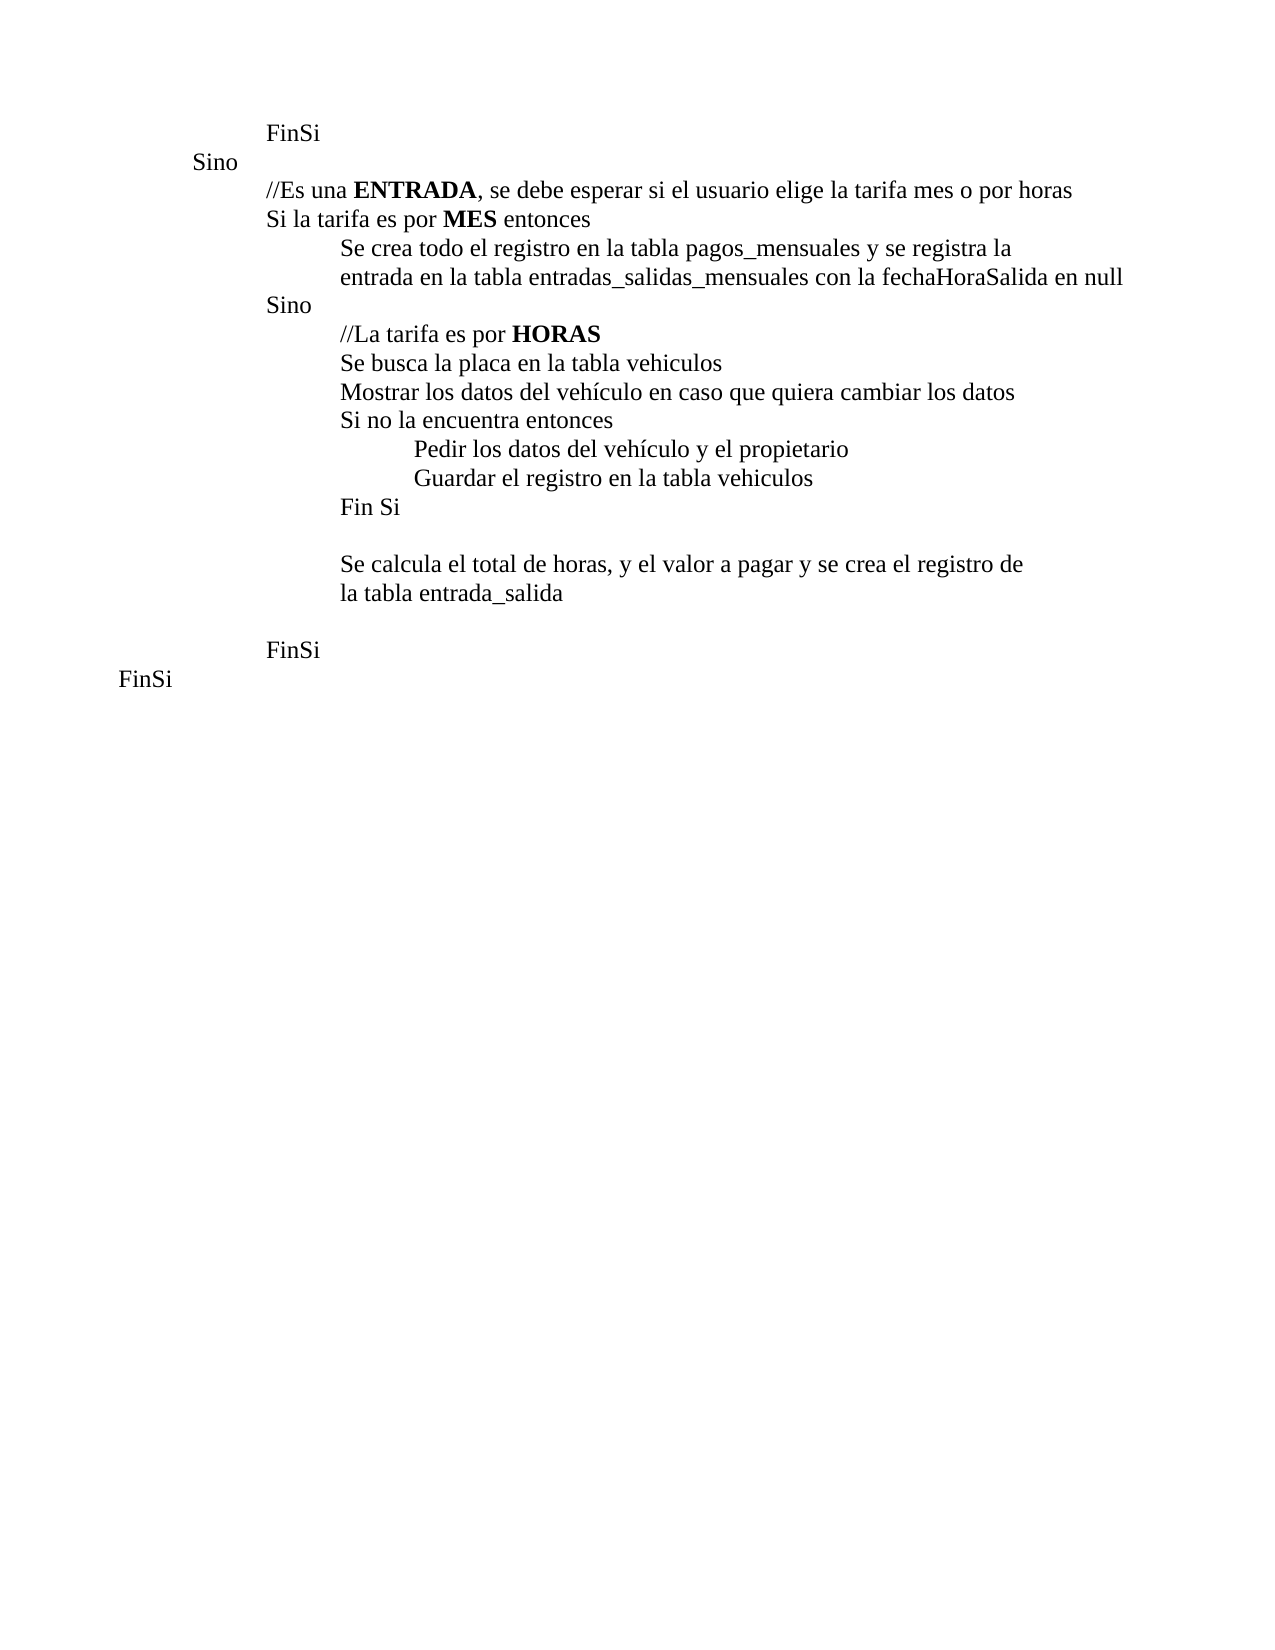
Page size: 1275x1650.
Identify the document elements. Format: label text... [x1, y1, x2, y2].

text //Es una ENTRADA, se debe esperar si el usuario elige la tarifa mes o por horas [118, 176, 1157, 204]
text Sino [118, 147, 1157, 176]
text Si no la encuentra entonces [118, 406, 1157, 434]
text Se calcula el total de horas, y el valor a pagar y se crea el registro de [118, 549, 1157, 578]
text Se crea todo el registro en la tabla pagos_mensuales y se registra la [118, 233, 1157, 262]
text FinSi [118, 118, 1157, 147]
text //La tarifa es por HORAS [118, 319, 1157, 348]
text Pedir los datos del vehículo y el propietario [118, 434, 1157, 463]
text Guardar el registro en la tabla vehiculos [118, 463, 1157, 492]
text entrada en la tabla entradas_salidas_mensuales con la fechaHoraSalida en null [118, 262, 1157, 291]
text la tabla entrada_salida [118, 578, 1157, 607]
text Fin Si [118, 492, 1157, 521]
text FinSi [118, 636, 1157, 664]
text Se busca la placa en la tabla vehiculos [118, 348, 1157, 377]
text Si la tarifa es por MES entonces [118, 204, 1157, 233]
text Sino [118, 291, 1157, 319]
text FinSi [118, 664, 1157, 693]
text Mostrar los datos del vehículo en caso que quiera cambiar los datos [118, 377, 1157, 406]
